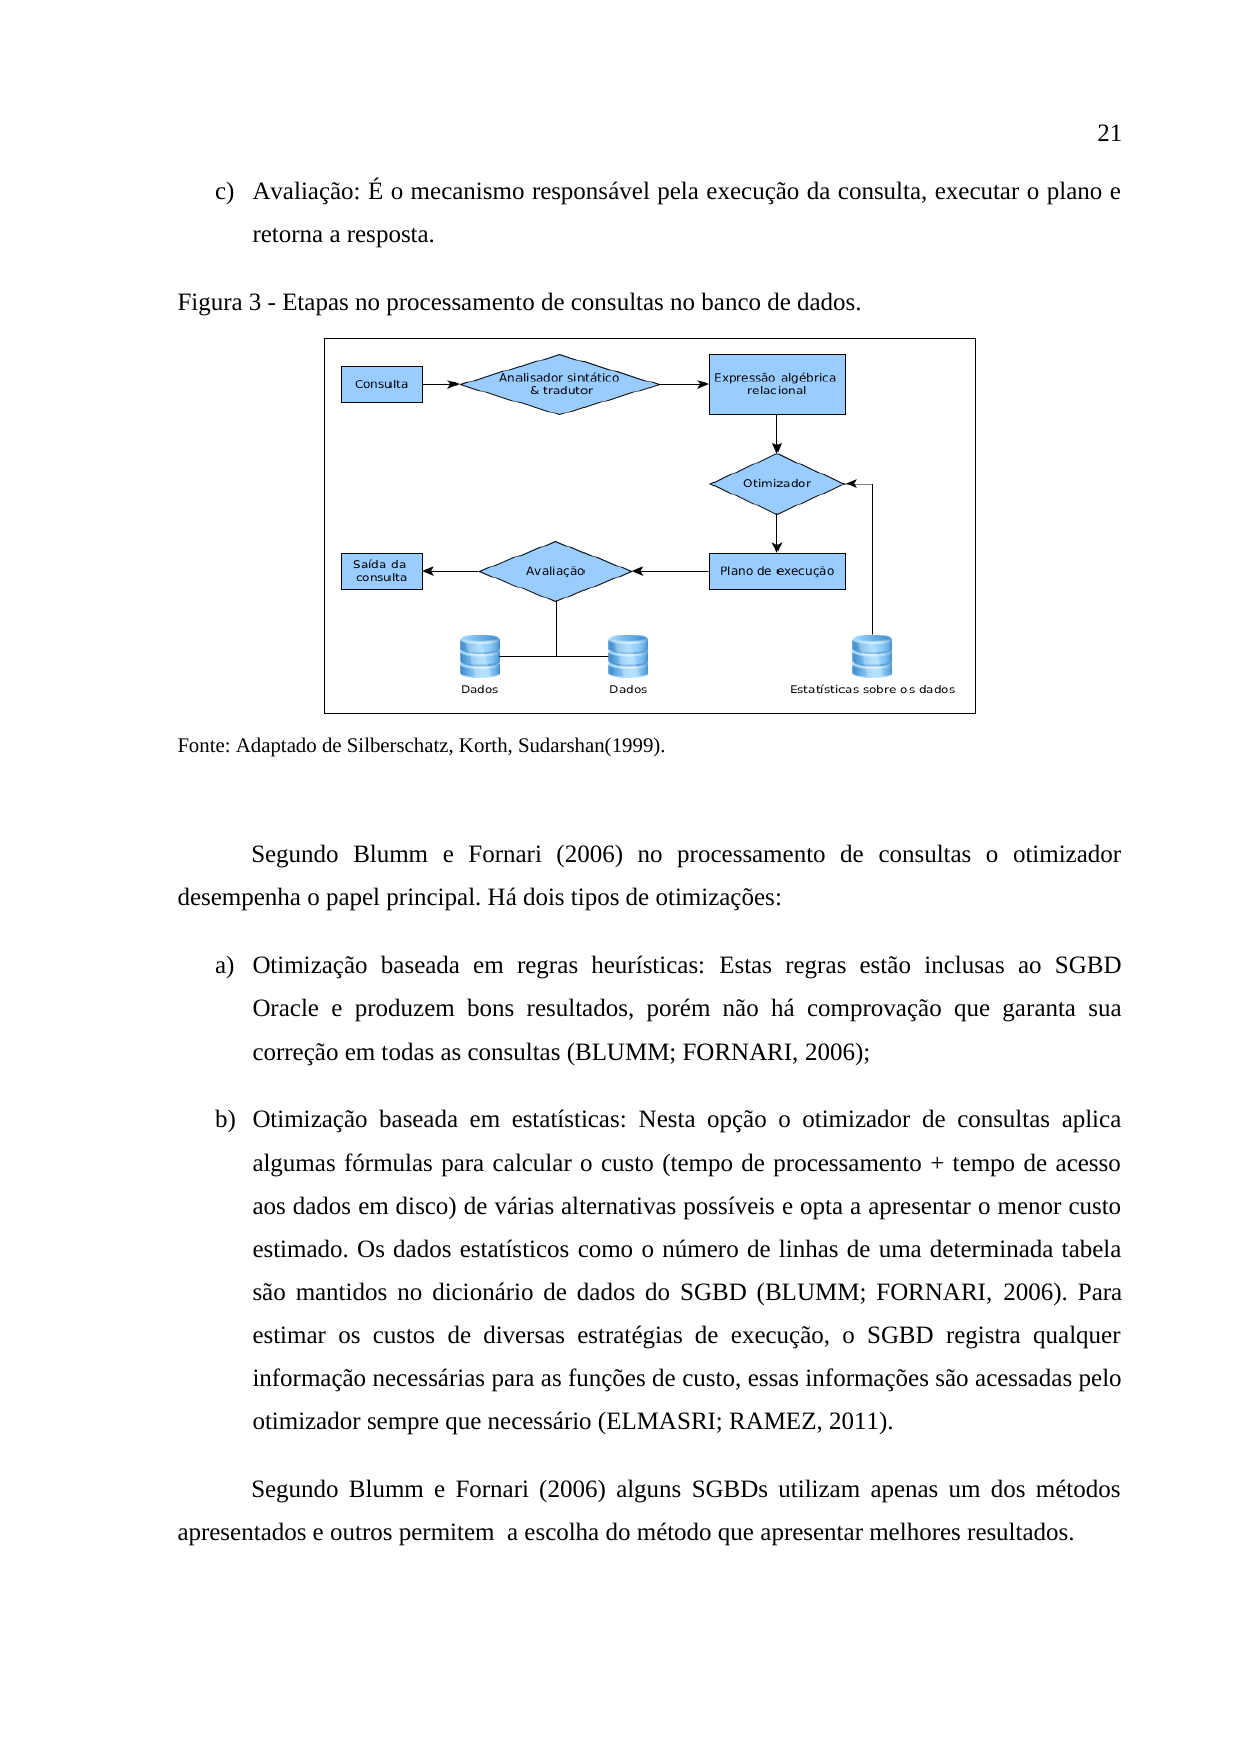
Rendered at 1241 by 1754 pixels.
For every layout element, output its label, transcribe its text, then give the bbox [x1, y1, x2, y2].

picture [327, 340, 973, 711]
text Figura 3 - Etapas no processamento de consultas no banco de dados. [177, 287, 1122, 417]
text Fonte: Adaptado de Silberschatz, Korth, Sudarshan(1999). [177, 733, 1122, 757]
list Avaliação: É o mecanismo responsável pela execução da consulta, executar o plano e retorna a resposta. [215, 176, 1122, 248]
text Segundo Blumm e Fornari (2006) alguns SGBDs utilizam apenas um dos métodos apresentados e outros permitem a escolha do método que apresentar melhores resultados. [177, 1474, 1122, 1546]
list Otimização baseada em estatísticas: Nesta opção o otimizador de consultas aplica algumas fórmulas para calcular o custo (tempo de processamento + tempo de acesso aos dados em disco) de várias alternativas possíveis e opta a apresentar o menor custo estimado. Os dados estatísticos como o número de linhas de uma determinada tabela são mantidos no dicionário de dados do SGBD (BLUMM; FORNARI, 2006). Para estimar os custos de diversas estratégias de execução, o SGBD registra qualquer informação necessárias para as funções de custo, essas informações são acessadas pelo otimizador sempre que necessário (ELMASRI; RAMEZ, 2011). [215, 1104, 1122, 1435]
text Segundo Blumm e Fornari (2006) no processamento de consultas o otimizador desempenha o papel principal. Há dois tipos de otimizações: [177, 839, 1122, 911]
list Otimização baseada em regras heurísticas: Estas regras estão inclusas ao SGBD Oracle e produzem bons resultados, porém não há comprovação que garanta sua correção em todas as consultas (BLUMM; FORNARI, 2006); [215, 950, 1122, 1065]
